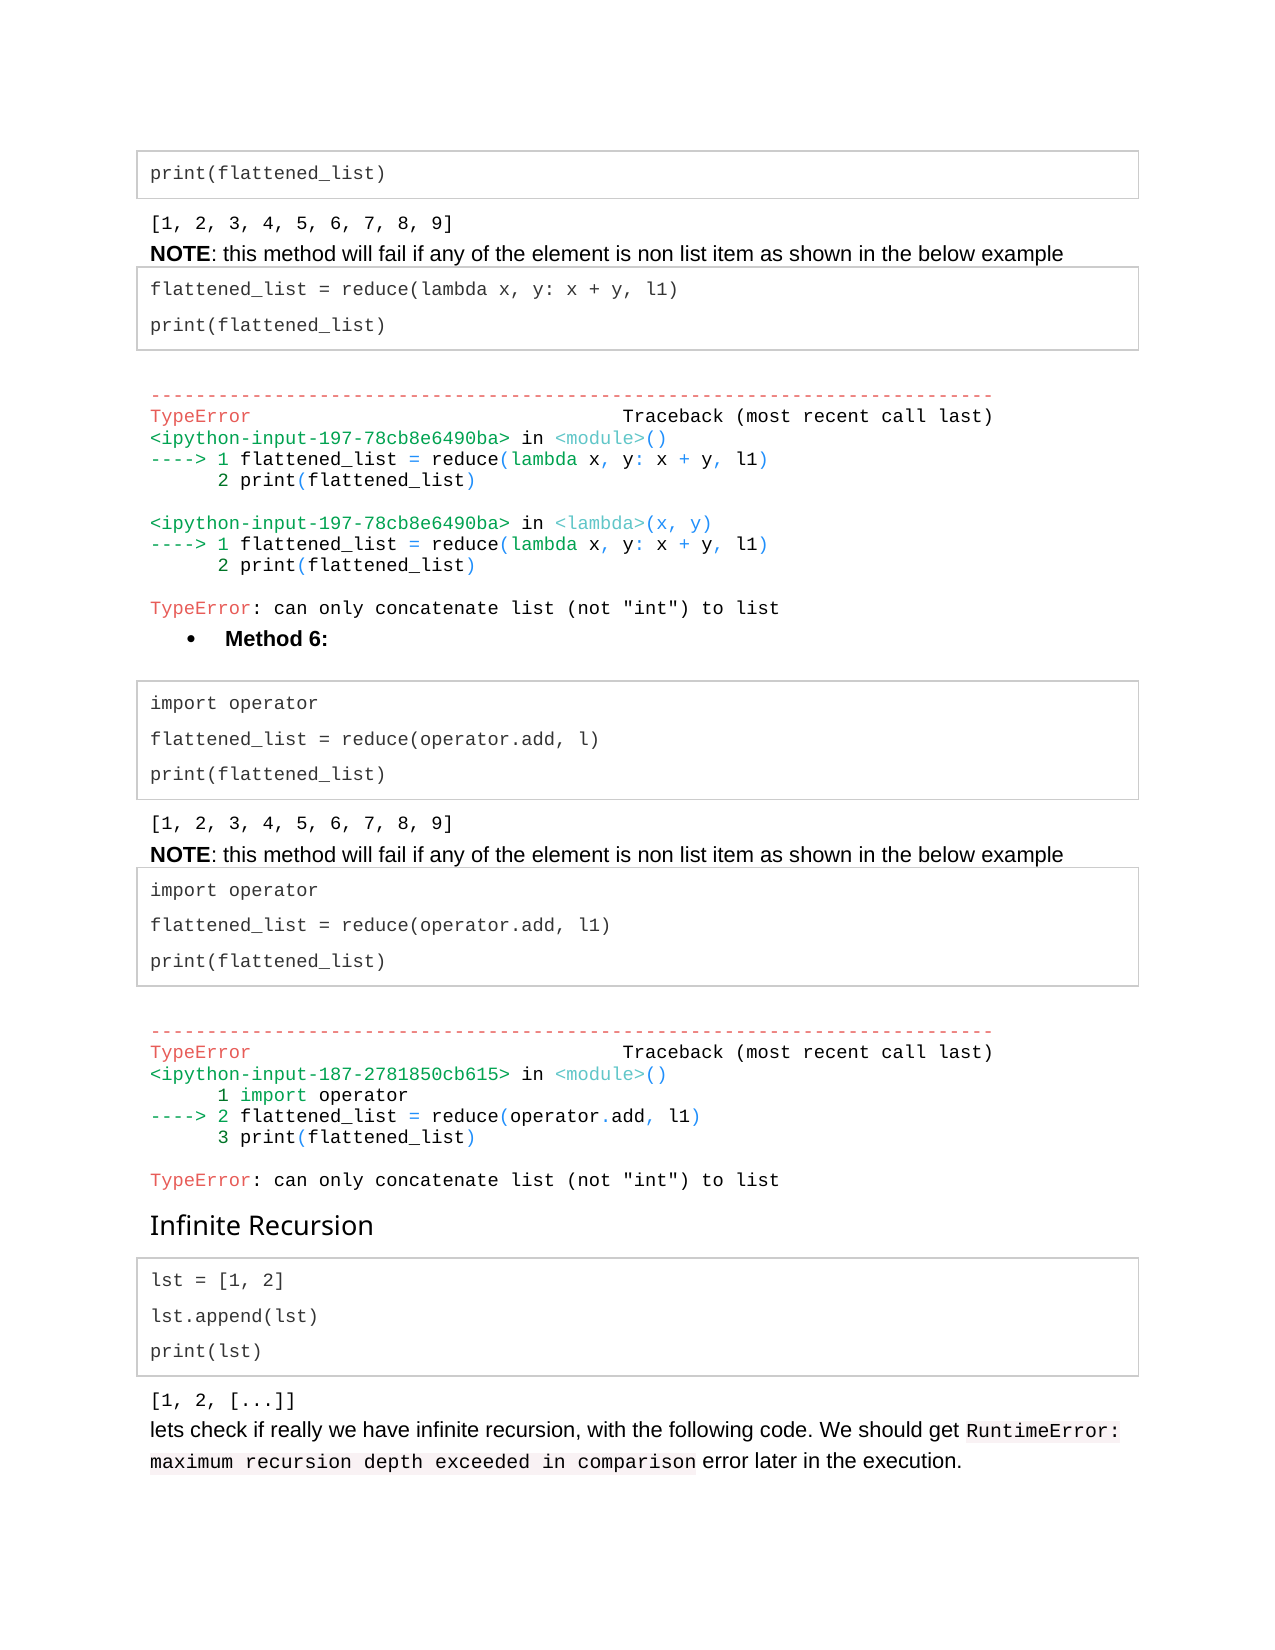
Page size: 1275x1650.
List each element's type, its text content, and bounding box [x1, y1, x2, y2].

text print(flattened_list) [138, 751, 1138, 799]
text TypeError: can only concatenate list (not "int") to list [150, 598, 1125, 620]
text <ipython-input-187-2781850cb615> in <module>() [150, 1064, 1125, 1086]
text NOTE: this method will fail if any of the element is non list item as shown in the below example [150, 835, 1125, 867]
text import operator [138, 682, 1138, 715]
text TypeError Traceback (most recent call last) [150, 1043, 1125, 1064]
text flattened_list = reduce(lambda x, y: x + y, l1) [138, 268, 1138, 301]
text flattened_list = reduce(operator.add, l) [138, 715, 1138, 751]
text print(lst) [138, 1328, 1138, 1375]
text print(flattened_list) [138, 152, 1138, 198]
text NOTE: this method will fail if any of the element is non list item as shown in the below example [150, 235, 1125, 266]
text flattened_list = reduce(operator.add, l1) [138, 902, 1138, 937]
text lst.append(lst) [138, 1292, 1138, 1328]
list Method 6: [187, 620, 1125, 651]
text ----> 1 flattened_list = reduce(lambda x, y: x + y, l1) [150, 535, 1125, 556]
text [1, 2, 3, 4, 5, 6, 7, 8, 9] [150, 814, 1125, 835]
text --------------------------------------------------------------------------- [150, 386, 1125, 407]
text TypeError: can only concatenate list (not "int") to list [150, 1171, 1125, 1192]
text lst = [1, 2] [138, 1259, 1138, 1292]
text lets check if really we have infinite recursion, with the following code. We should get RuntimeError: maximum recursion depth exceeded in comparison error later in the execution. [150, 1412, 1125, 1475]
subtitle Infinite Recursion [150, 1206, 1125, 1243]
text import operator [138, 868, 1138, 902]
text <ipython-input-197-78cb8e6490ba> in <lambda>(x, y) [150, 513, 1125, 535]
text ----> 2 flattened_list = reduce(operator.add, l1) [150, 1107, 1125, 1128]
text TypeError Traceback (most recent call last) [150, 407, 1125, 428]
text <ipython-input-197-78cb8e6490ba> in <module>() [150, 428, 1125, 450]
text --------------------------------------------------------------------------- [150, 1022, 1125, 1043]
text [1, 2, 3, 4, 5, 6, 7, 8, 9] [150, 213, 1125, 235]
text 3 print(flattened_list) [150, 1128, 1125, 1149]
text 2 print(flattened_list) [150, 556, 1125, 577]
text ----> 1 flattened_list = reduce(lambda x, y: x + y, l1) [150, 450, 1125, 471]
text 2 print(flattened_list) [150, 471, 1125, 492]
text print(flattened_list) [138, 937, 1138, 985]
text [1, 2, [...]] [150, 1391, 1125, 1412]
text print(flattened_list) [138, 301, 1138, 349]
text 1 import operator [150, 1086, 1125, 1107]
